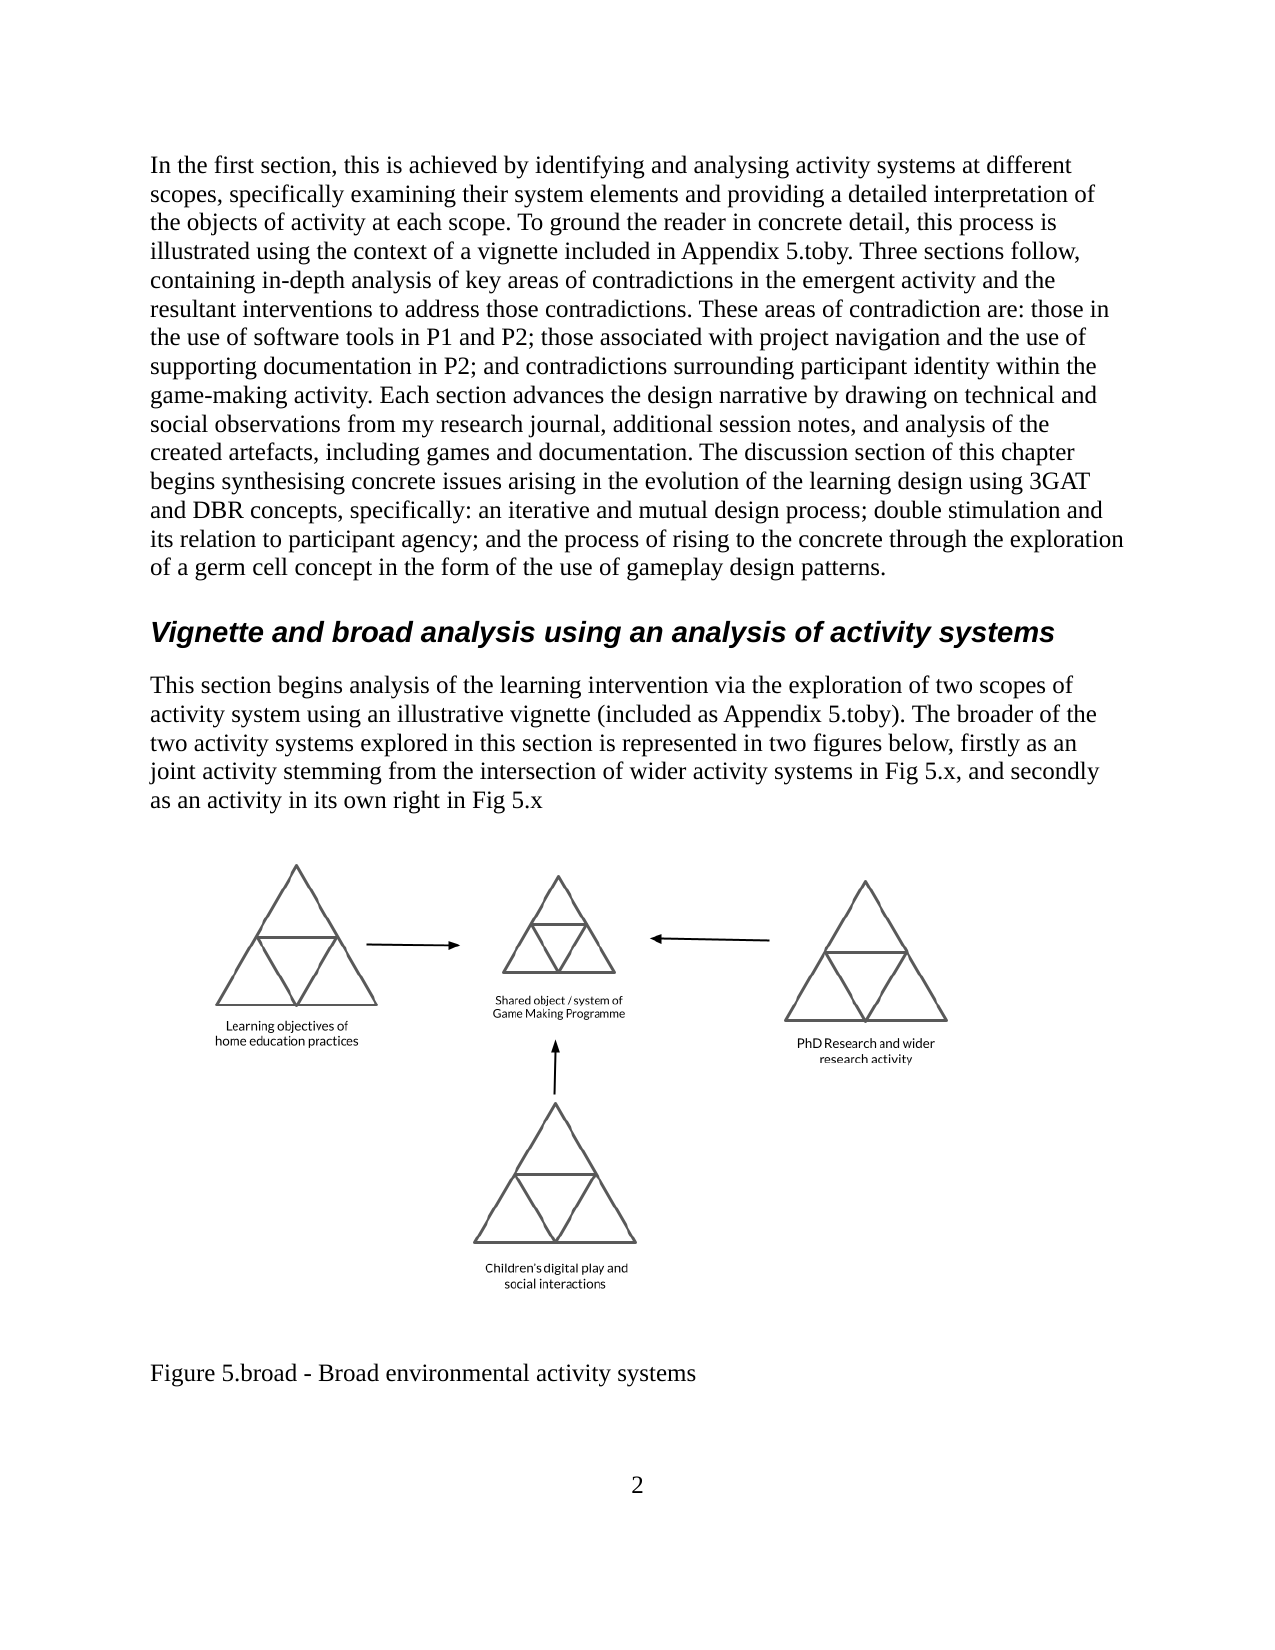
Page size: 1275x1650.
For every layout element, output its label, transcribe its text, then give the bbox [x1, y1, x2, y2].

subtitle Vignette and broad analysis using an analysis of activity systems [150, 615, 1125, 649]
text Figure 5.broad - Broad environmental activity systems [150, 832, 1125, 1387]
picture [150, 831, 1077, 1353]
text This section begins analysis of the learning intervention via the exploration of two scopes of activity system using an illustrative vignette (included as Appendix 5.toby). The broader of the two activity systems explored in this section is represented in two figures below, firstly as an joint activity stemming from the intersection of wider activity systems in Fig 5.x, and secondly as an activity in its own right in Fig 5.x [150, 670, 1125, 814]
text In the first section, this is achieved by identifying and analysing activity systems at different scopes, specifically examining their system elements and providing a detailed interpretation of the objects of activity at each scope. To ground the reader in concrete detail, this process is illustrated using the context of a vignette included in Appendix 5.toby. Three sections follow, containing in-depth analysis of key areas of contradictions in the emergent activity and the resultant interventions to address those contradictions. These areas of contradiction are: those in the use of software tools in P1 and P2; those associated with project navigation and the use of supporting documentation in P2; and contradictions surrounding participant identity within the game-making activity. Each section advances the design narrative by drawing on technical and social observations from my research journal, additional session notes, and analysis of the created artefacts, including games and documentation. The discussion section of this chapter begins synthesising concrete issues arising in the evolution of the learning design using 3GAT and DBR concepts, specifically: an iterative and mutual design process; double stimulation and its relation to participant agency; and the process of rising to the concrete through the exploration of a germ cell concept in the form of the use of gameplay design patterns. [150, 150, 1125, 581]
